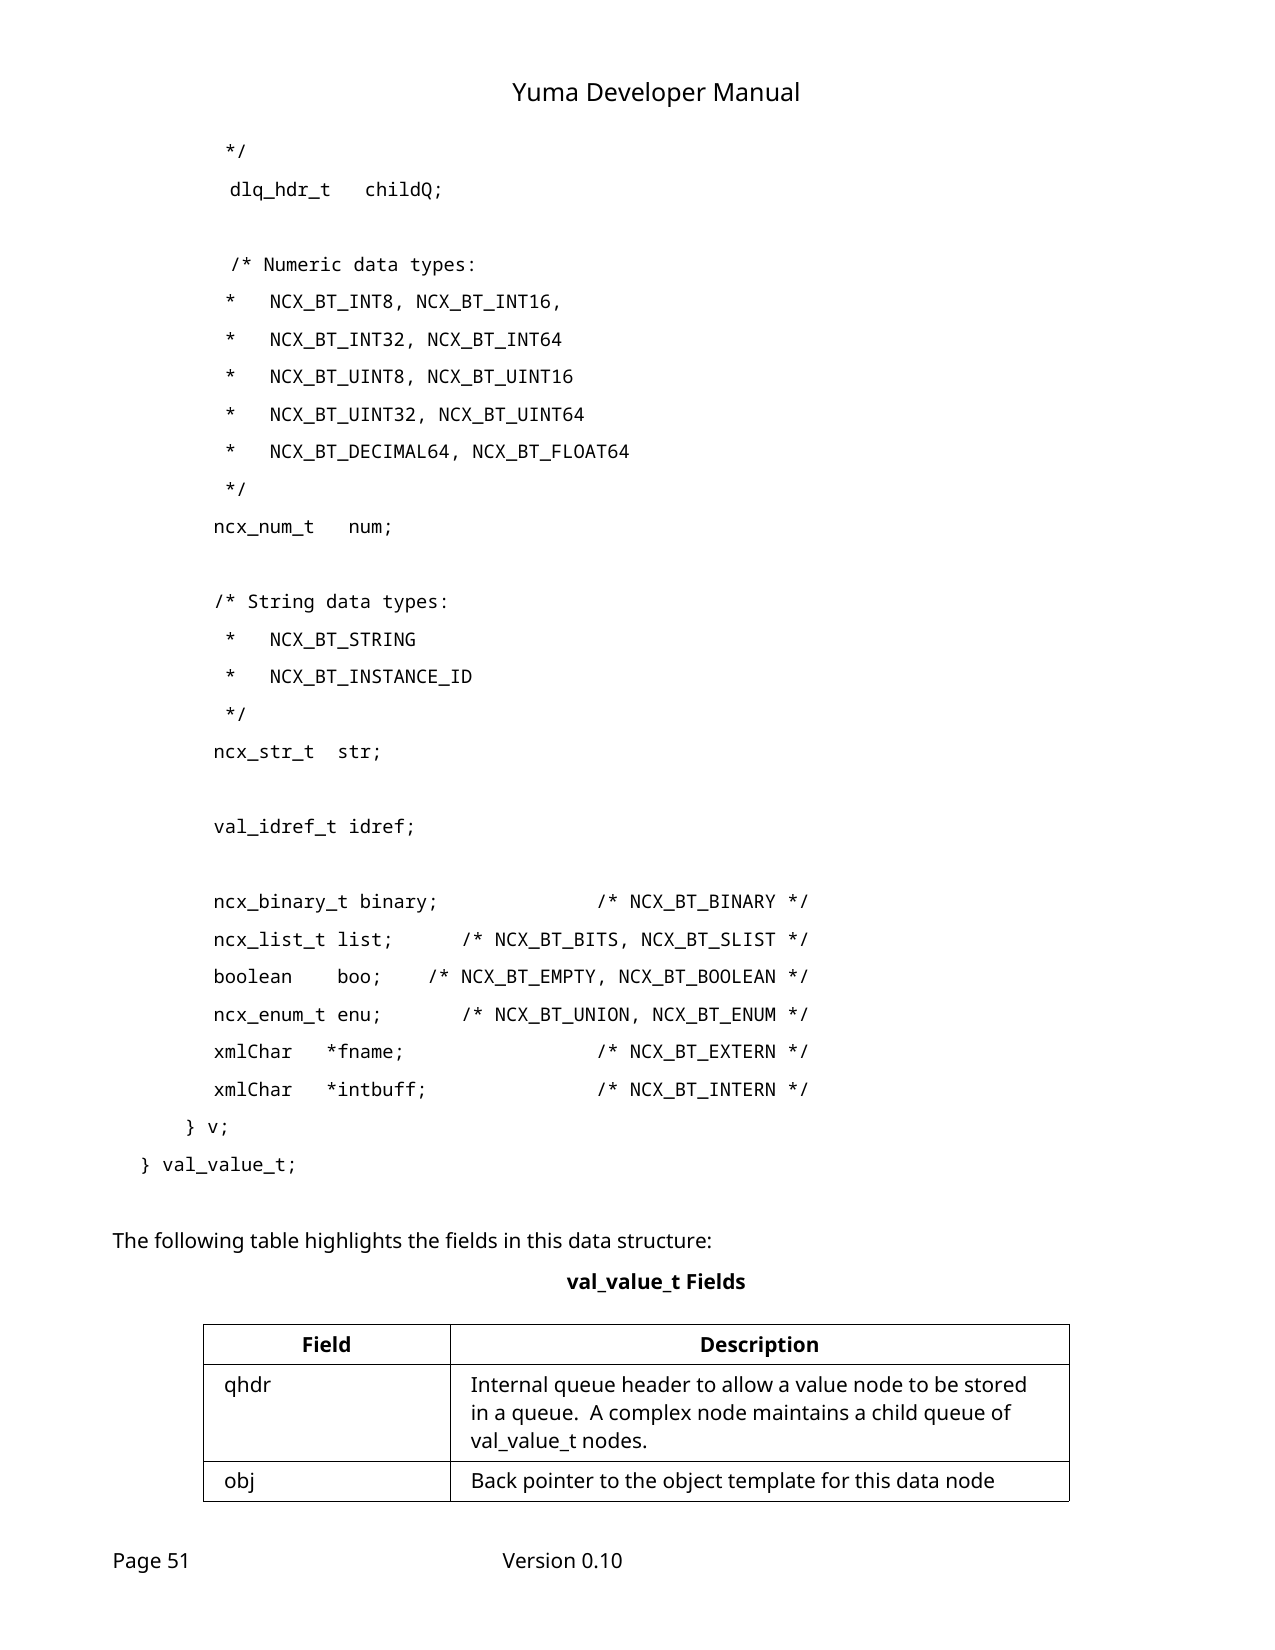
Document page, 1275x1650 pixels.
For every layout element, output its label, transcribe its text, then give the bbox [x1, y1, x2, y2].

text */ [139, 138, 1200, 164]
text * NCX_BT_INT8, NCX_BT_INT16, [139, 288, 1200, 314]
text val_idref_t idref; [139, 813, 1200, 839]
text * NCX_BT_UINT8, NCX_BT_UINT16 [139, 363, 1200, 389]
text xmlChar *intbuff; /* NCX_BT_INTERN */ [139, 1076, 1200, 1102]
text ncx_num_t num; [139, 513, 1200, 539]
text xmlChar *fname; /* NCX_BT_EXTERN */ [139, 1038, 1200, 1064]
text ncx_list_t list; /* NCX_BT_BITS, NCX_BT_SLIST */ [139, 926, 1200, 952]
text */ [139, 476, 1200, 502]
table_cell Back pointer to the object template for this data node [451, 1462, 1069, 1501]
table_cell obj [204, 1462, 450, 1501]
text The following table highlights the fields in this data structure: [112, 1226, 1200, 1254]
text * NCX_BT_INT32, NCX_BT_INT64 [139, 326, 1200, 352]
subtitle val_value_t Fields [127, 1267, 1185, 1295]
text */ [139, 701, 1200, 727]
text /* String data types: [139, 588, 1200, 614]
table_header Description [451, 1325, 1069, 1364]
text * NCX_BT_STRING [139, 626, 1200, 652]
text dlq_hdr_t childQ; [139, 176, 1200, 202]
text /* Numeric data types: [139, 251, 1200, 277]
text * NCX_BT_INSTANCE_ID [139, 663, 1200, 689]
text ncx_binary_t binary; /* NCX_BT_BINARY */ [139, 888, 1200, 914]
text } val_value_t; [139, 1151, 1200, 1177]
text } v; [139, 1113, 1200, 1139]
text ncx_enum_t enu; /* NCX_BT_UNION, NCX_BT_ENUM */ [139, 1001, 1200, 1027]
text boolean boo; /* NCX_BT_EMPTY, NCX_BT_BOOLEAN */ [139, 963, 1200, 989]
table_cell qhdr [204, 1365, 450, 1461]
text ncx_str_t str; [139, 738, 1200, 764]
table_cell Internal queue header to allow a value node to be stored in a queue. A complex node maintains a child queue of val_value_t nodes. [451, 1365, 1069, 1461]
text * NCX_BT_UINT32, NCX_BT_UINT64 [139, 401, 1200, 427]
table_header Field [204, 1325, 450, 1364]
text * NCX_BT_DECIMAL64, NCX_BT_FLOAT64 [139, 438, 1200, 464]
